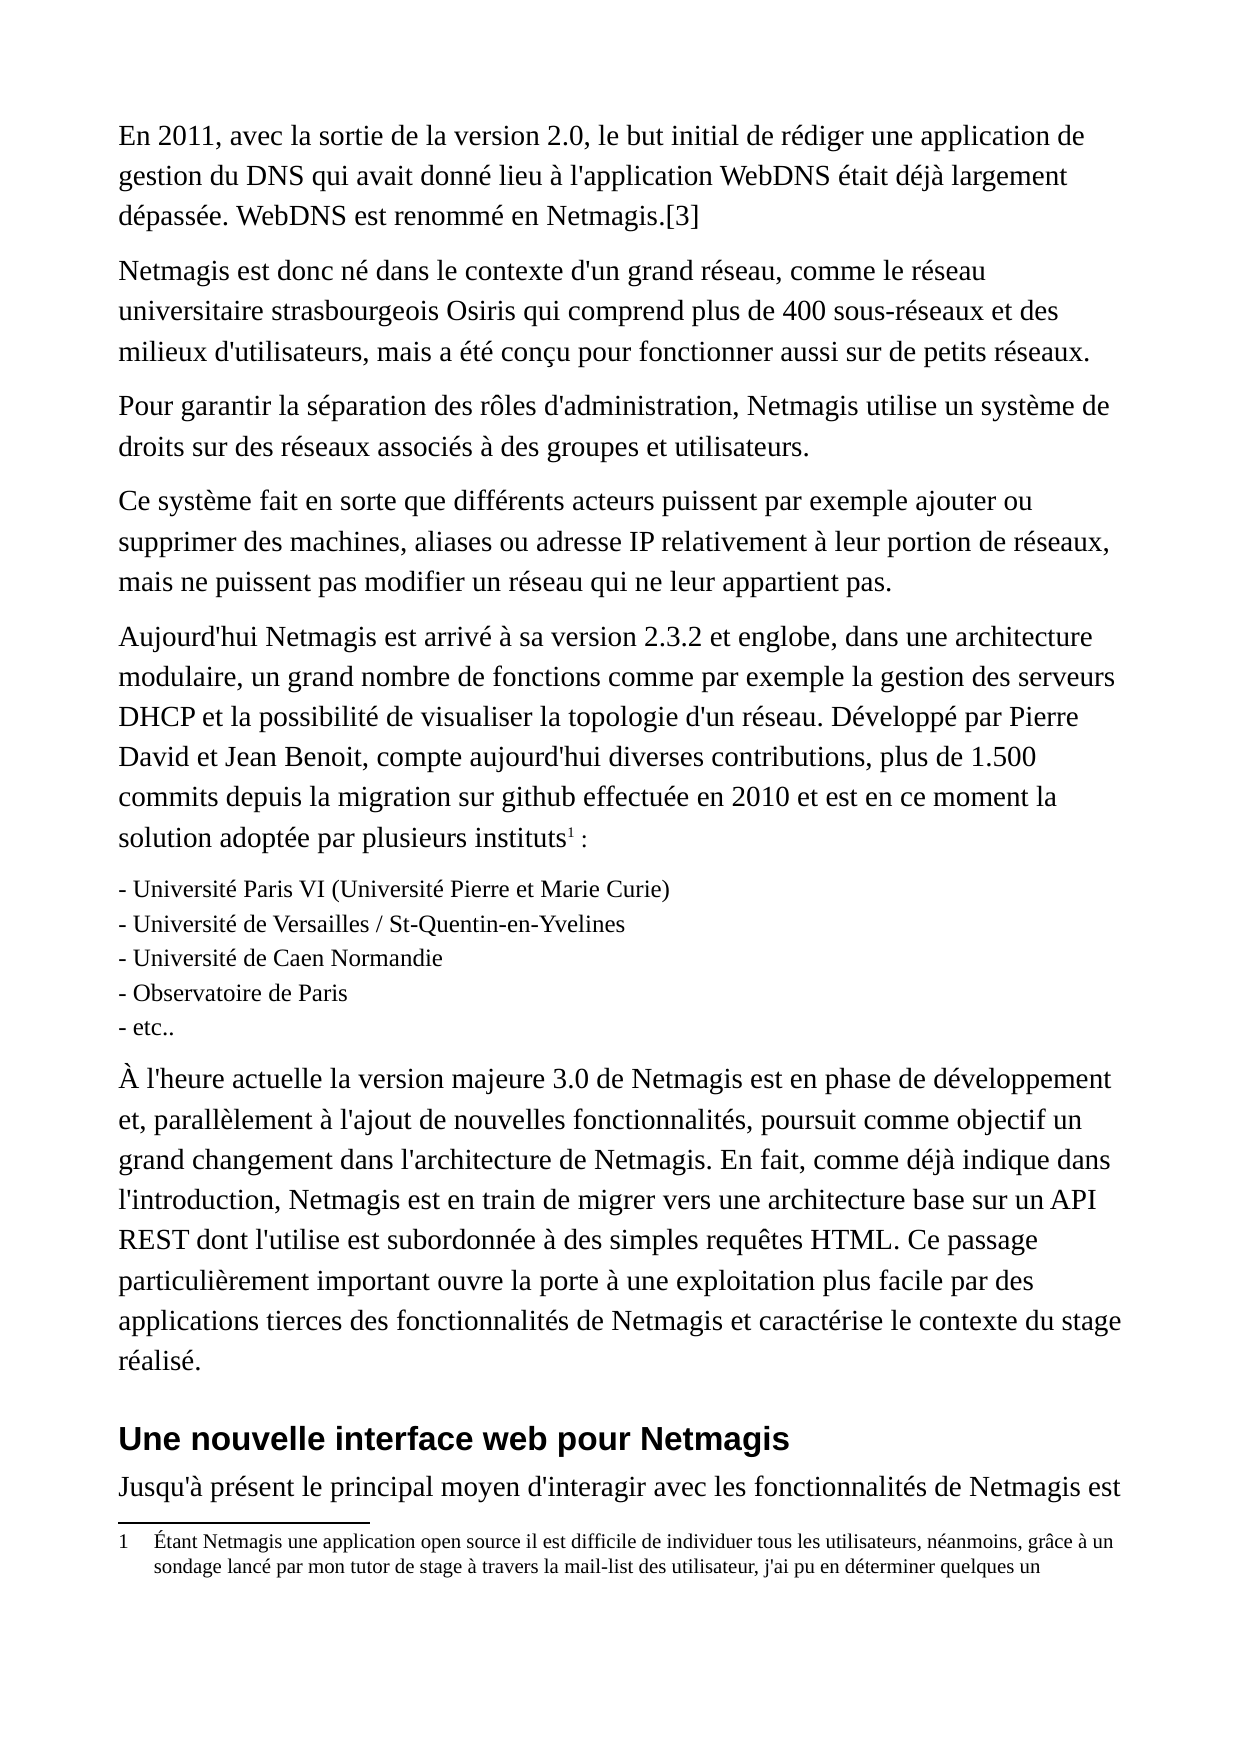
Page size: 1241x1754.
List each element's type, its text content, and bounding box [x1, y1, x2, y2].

text À l'heure actuelle la version majeure 3.0 de Netmagis est en phase de développement et, parallèlement à l'ajout de nouvelles fonctionnalités, poursuit comme objectif un grand changement dans l'architecture de Netmagis. En fait, comme déjà indique dans l'introduction, Netmagis est en train de migrer vers une architecture base sur un API REST dont l'utilise est subordonnée à des simples requêtes HTML. Ce passage particulièrement important ouvre la porte à une exploitation plus facile par des applications tierces des fonctionnalités de Netmagis et caractérise le contexte du stage réalisé. [118, 1062, 1122, 1377]
text Netmagis est donc né dans le contexte d'un grand réseau, comme le réseau universitaire strasbourgeois Osiris qui comprend plus de 400 sous-réseaux et des milieux d'utilisateurs, mais a été conçu pour fonctionner aussi sur de petits réseaux. [118, 253, 1122, 367]
text Étant Netmagis une application open source il est difficile de individuer tous les utilisateurs, néanmoins, grâce à un sondage lancé par mon tutor de stage à travers la mail-list des utilisateur, j'ai pu en déterminer quelques un [118, 1529, 1122, 1578]
text Aujourd'hui Netmagis est arrivé à sa version 2.3.2 et englobe, dans une architecture modulaire, un grand nombre de fonctions comme par exemple la gestion des serveurs DHCP et la possibilité de visualiser la topologie d'un réseau. Développé par Pierre David et Jean Benoit, compte aujourd'hui diverses contributions, plus de 1.500 commits depuis la migration sur github effectuée en 2010 et est en ce moment la solution adoptée par plusieurs instituts : [118, 619, 1122, 853]
text En 2011, avec la sortie de la version 2.0, le but initial de rédiger une application de gestion du DNS qui avait donné lieu à l'application WebDNS était déjà largement dépassée. WebDNS est renommé en Netmagis.[3] [118, 118, 1122, 232]
subtitle Une nouvelle interface web pour Netmagis [118, 1419, 1122, 1457]
text Ce système fait en sorte que différents acteurs puissent par exemple ajouter ou supprimer des machines, aliases ou adresse IP relativement à leur portion de réseaux, mais ne puissent pas modifier un réseau qui ne leur appartient pas. [118, 483, 1122, 597]
text - Université Paris VI (Université Pierre et Marie Curie) - Université de Versailles / St-Quentin-en-Yvelines - Université de Caen Normandie - Observatoire de Paris - etc.. [118, 874, 1122, 1041]
text Jusqu'à présent le principal moyen d'interagir avec les fonctionnalités de Netmagis est [118, 1469, 1122, 1503]
text Pour garantir la séparation des rôles d'administration, Netmagis utilise un système de droits sur des réseaux associés à des groupes et utilisateurs. [118, 388, 1122, 462]
